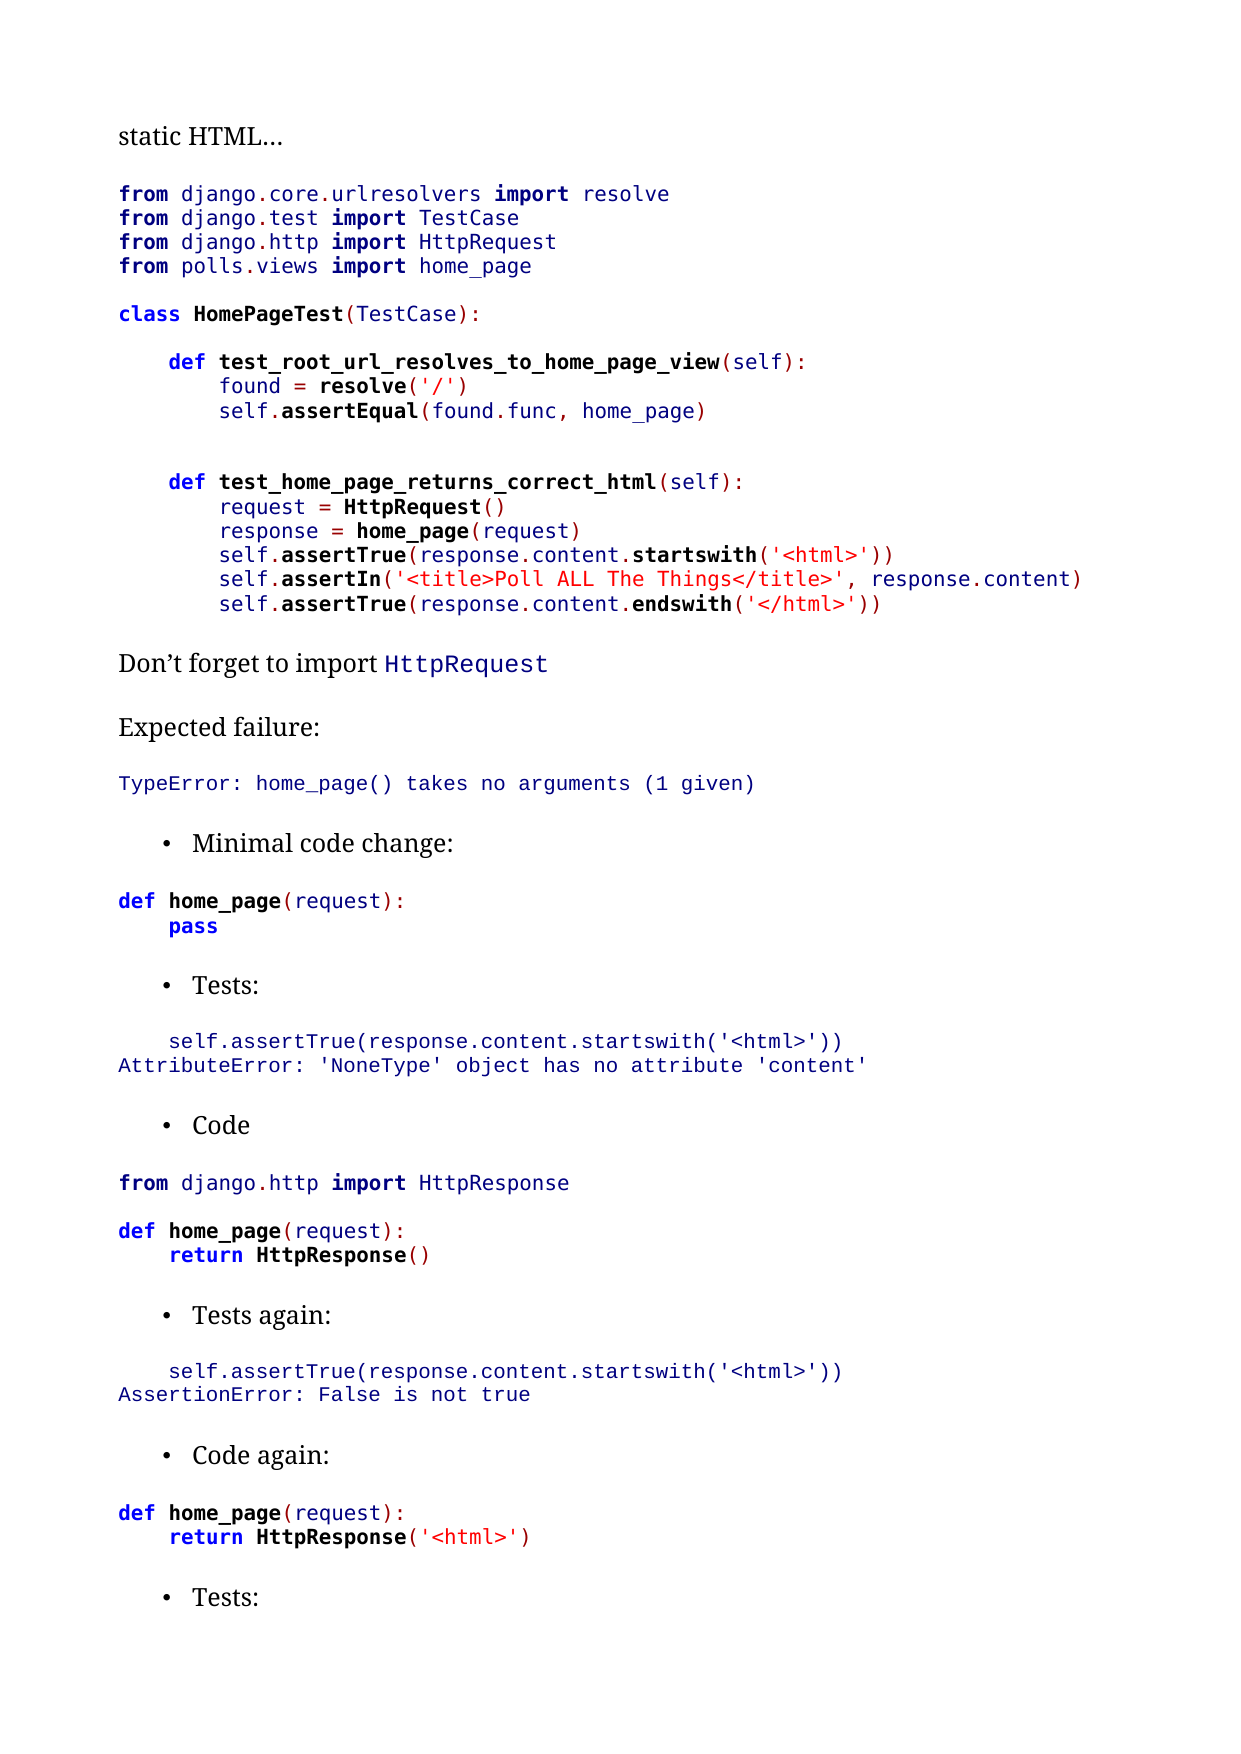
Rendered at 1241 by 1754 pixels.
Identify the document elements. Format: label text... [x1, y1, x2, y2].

text from django.http import HttpResponse [118, 1171, 1122, 1196]
text from django.test import TestCase [118, 206, 1122, 230]
text def test_root_url_resolves_to_home_page_view(self): [118, 350, 1122, 374]
text def home_page(request): [118, 1501, 1122, 1525]
text class HomePageTest(TestCase): [118, 302, 1122, 327]
list Minimal code change: [162, 826, 1122, 860]
text self.assertTrue(response.content.startswith('<html>')) [118, 543, 1122, 567]
list Code [162, 1108, 1122, 1142]
text response = home_page(request) [118, 519, 1122, 543]
list Tests: [162, 1579, 1122, 1613]
text self.assertTrue(response.content.startswith('<html>')) [118, 1031, 1122, 1055]
text from django.core.urlresolvers import resolve [118, 182, 1122, 206]
text return HttpResponse() [118, 1243, 1122, 1268]
text return HttpResponse('<html>') [118, 1525, 1122, 1550]
text Expected failure: [118, 709, 1122, 743]
text self.assertIn('<title>Poll ALL The Things</title>', response.content) [118, 567, 1122, 592]
text AttributeError: 'NoneType' object has no attribute 'content' [118, 1055, 1122, 1078]
text def home_page(request): [118, 889, 1122, 914]
text Don’t forget to import HttpRequest [118, 646, 1122, 680]
text found = resolve('/') [118, 374, 1122, 399]
text from polls.views import home_page [118, 254, 1122, 279]
list Code again: [162, 1438, 1122, 1472]
text def test_home_page_returns_correct_html(self): [118, 470, 1122, 495]
list Tests: [162, 967, 1122, 1002]
text self.assertTrue(response.content.startswith('<html>')) [118, 1361, 1122, 1384]
text AssertionError: False is not true [118, 1384, 1122, 1408]
list Tests again: [162, 1297, 1122, 1331]
text self.assertTrue(response.content.endswith('</html>')) [118, 592, 1122, 616]
text static HTML… [118, 118, 1122, 152]
text request = HttpRequest() [118, 495, 1122, 519]
text self.assertEqual(found.func, home_page) [118, 399, 1122, 423]
text TypeError: home_page() takes no arguments (1 given) [118, 773, 1122, 796]
text from django.http import HttpRequest [118, 230, 1122, 254]
text pass [118, 914, 1122, 938]
text def home_page(request): [118, 1219, 1122, 1243]
